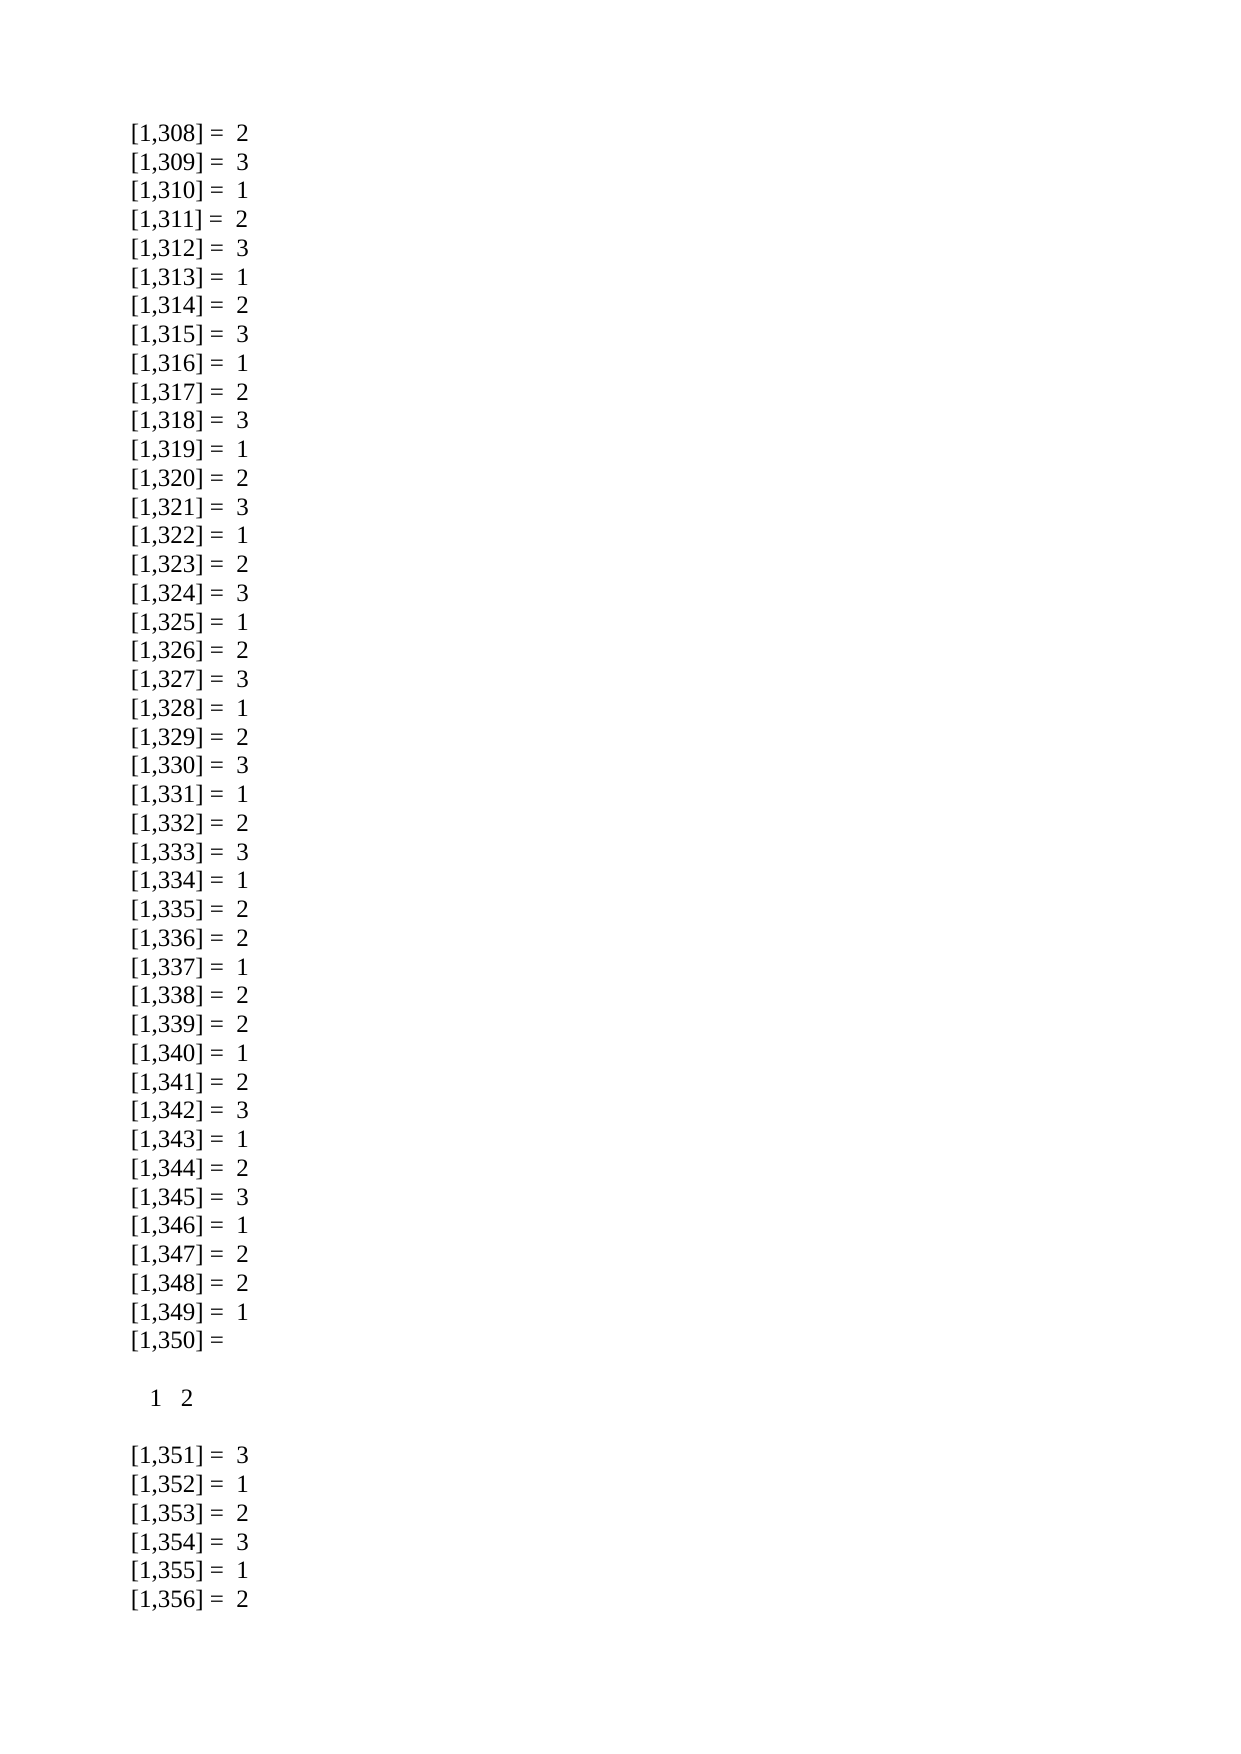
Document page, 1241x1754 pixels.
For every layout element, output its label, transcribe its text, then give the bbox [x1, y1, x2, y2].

text [1,314] = 2 [118, 291, 1122, 319]
text [1,319] = 1 [118, 434, 1122, 463]
text [1,340] = 1 [118, 1038, 1122, 1067]
text [1,349] = 1 [118, 1297, 1122, 1326]
text [1,315] = 3 [118, 319, 1122, 348]
text [1,337] = 1 [118, 952, 1122, 981]
text [1,354] = 3 [118, 1527, 1122, 1556]
text [1,330] = 3 [118, 751, 1122, 779]
text [1,326] = 2 [118, 636, 1122, 664]
text [1,335] = 2 [118, 894, 1122, 923]
text [1,352] = 1 [118, 1469, 1122, 1498]
text [1,310] = 1 [118, 176, 1122, 204]
text [1,347] = 2 [118, 1239, 1122, 1268]
text [1,323] = 2 [118, 549, 1122, 578]
text [1,351] = 3 [118, 1441, 1122, 1469]
text [1,342] = 3 [118, 1096, 1122, 1124]
text [1,324] = 3 [118, 578, 1122, 607]
text [1,327] = 3 [118, 664, 1122, 693]
text [1,312] = 3 [118, 233, 1122, 262]
text [1,311] = 2 [118, 204, 1122, 233]
text [1,341] = 2 [118, 1067, 1122, 1096]
text [1,309] = 3 [118, 147, 1122, 176]
text [1,355] = 1 [118, 1556, 1122, 1584]
text [1,336] = 2 [118, 923, 1122, 952]
text 1 2 [118, 1383, 1122, 1412]
text [1,343] = 1 [118, 1124, 1122, 1153]
text [1,333] = 3 [118, 837, 1122, 866]
text [1,313] = 1 [118, 262, 1122, 291]
text [1,344] = 2 [118, 1153, 1122, 1182]
text [1,318] = 3 [118, 406, 1122, 434]
text [1,322] = 1 [118, 521, 1122, 549]
text [1,320] = 2 [118, 463, 1122, 492]
text [1,331] = 1 [118, 779, 1122, 808]
text [1,338] = 2 [118, 981, 1122, 1009]
text [1,348] = 2 [118, 1268, 1122, 1297]
text [1,328] = 1 [118, 693, 1122, 722]
text [1,339] = 2 [118, 1009, 1122, 1038]
text [1,321] = 3 [118, 492, 1122, 521]
text [1,316] = 1 [118, 348, 1122, 377]
text [1,317] = 2 [118, 377, 1122, 406]
text [1,350] = [118, 1326, 1122, 1354]
text [1,346] = 1 [118, 1211, 1122, 1239]
text [1,325] = 1 [118, 607, 1122, 636]
text [1,332] = 2 [118, 808, 1122, 837]
text [1,356] = 2 [118, 1584, 1122, 1613]
text [1,345] = 3 [118, 1182, 1122, 1211]
text [1,308] = 2 [118, 118, 1122, 147]
text [1,334] = 1 [118, 866, 1122, 894]
text [1,353] = 2 [118, 1498, 1122, 1527]
text [1,329] = 2 [118, 722, 1122, 751]
